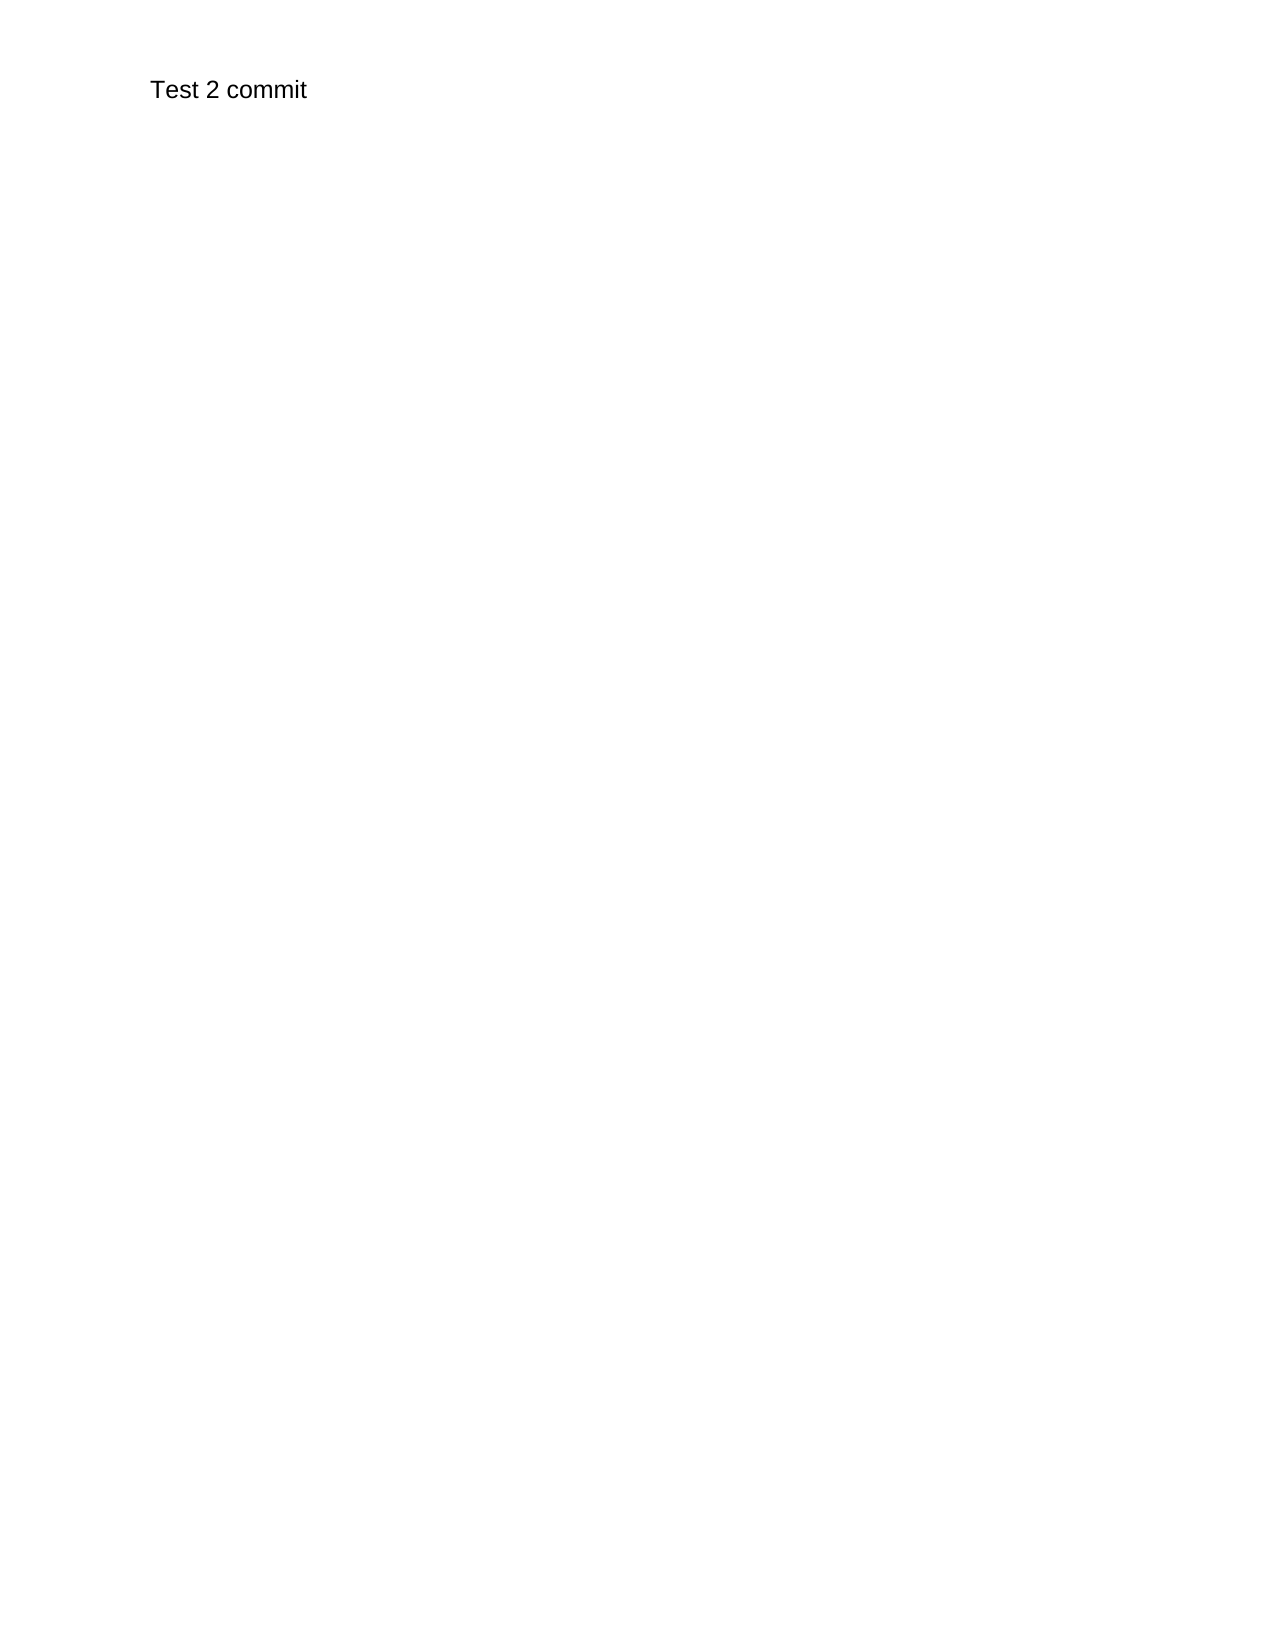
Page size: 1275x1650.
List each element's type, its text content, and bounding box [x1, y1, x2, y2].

text Test 2 commit [150, 75, 1125, 104]
